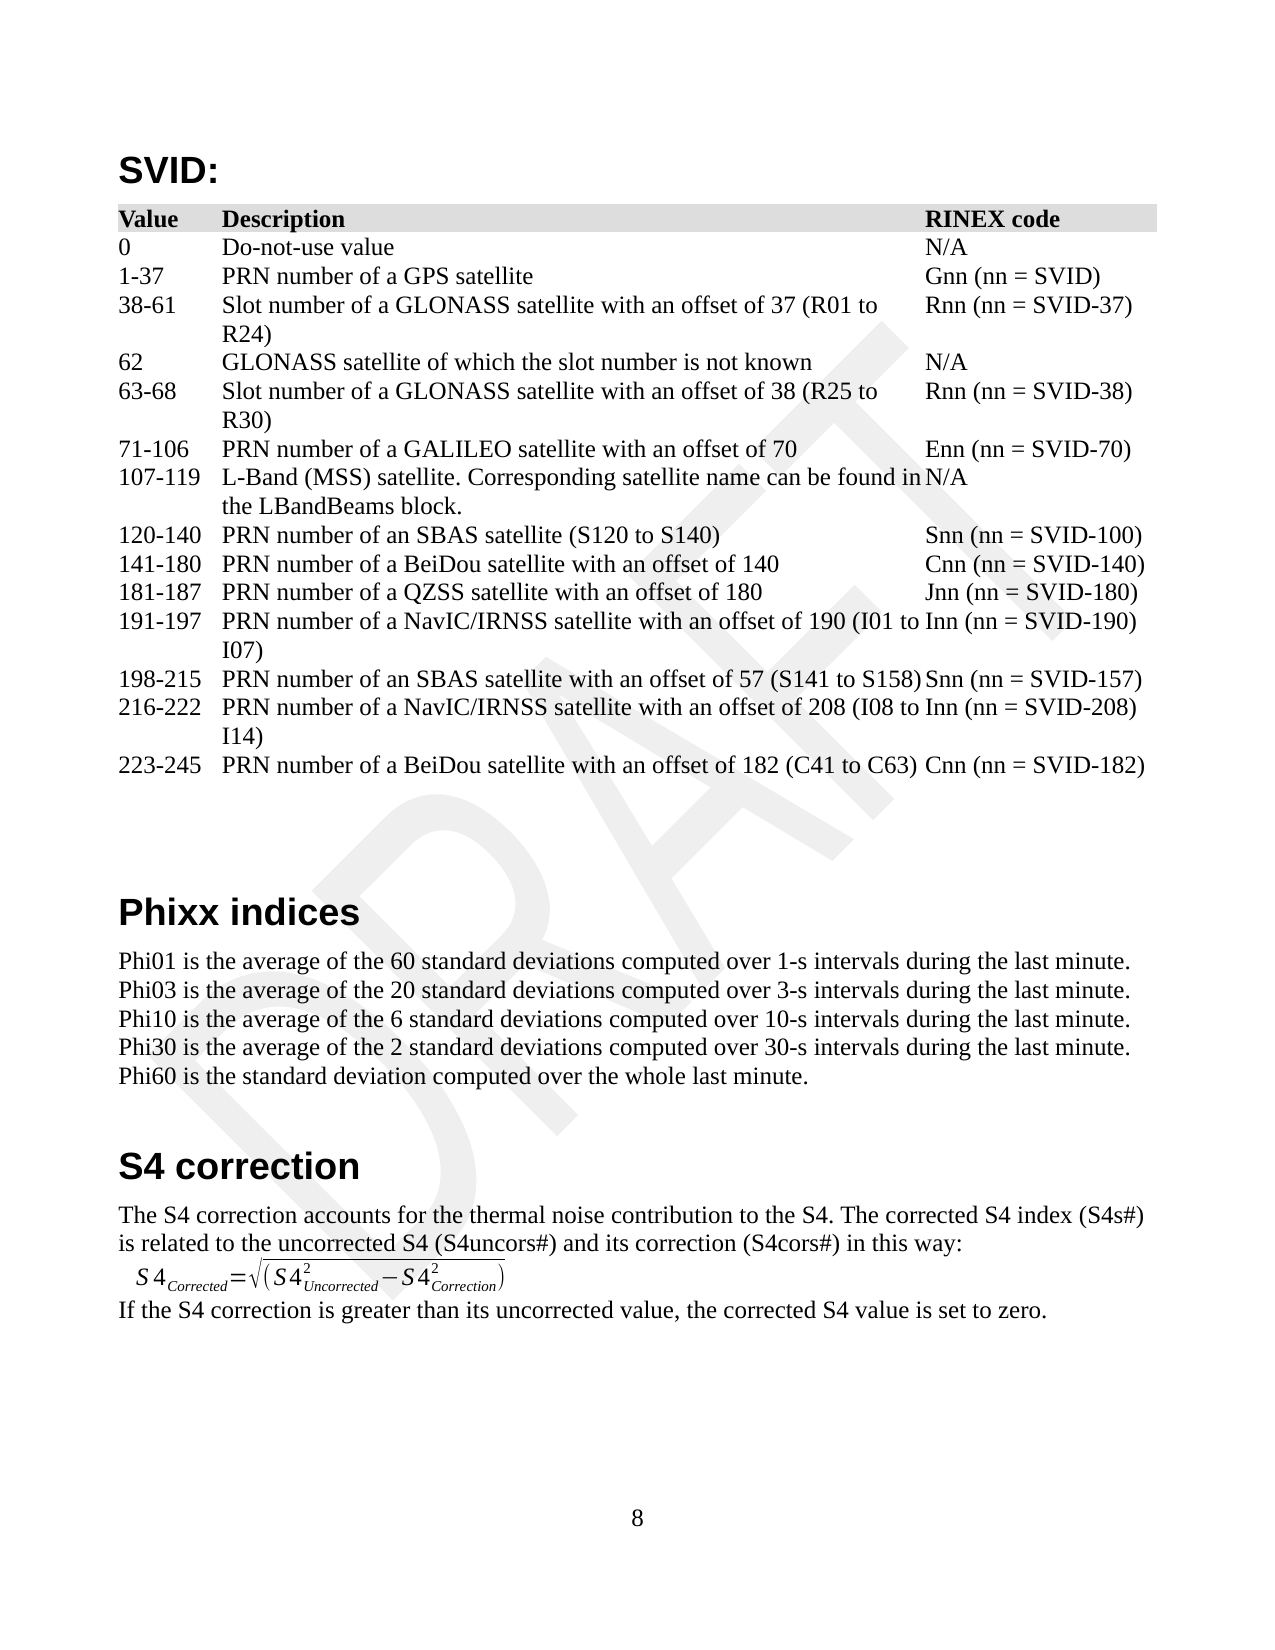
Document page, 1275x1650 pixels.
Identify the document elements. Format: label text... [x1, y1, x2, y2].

table_cell Slot number of a GLONASS satellite with an offset of 38 (R25 to R30) [856, 376, 925, 434]
table_cell Cnn (nn = SVID-140) [925, 549, 987, 577]
table_cell Do-not-use value [222, 233, 925, 261]
table_cell Cnn (nn = SVID-182) [925, 750, 1157, 779]
table_cell PRN number of a NavIC/IRNSS satellite with an offset of 190 (I01 to I07) [832, 606, 925, 664]
text Phi30 is the average of the 2 standard deviations computed over 30-s intervals during the last minute. [497, 1032, 1157, 1061]
table_cell 71-106 [118, 434, 222, 462]
text Phi01 is the average of the 60 standard deviations computed over 1-s intervals during the last minute. [411, 946, 489, 975]
subtitle Phixx indices [118, 890, 353, 934]
table_cell Enn (nn = SVID-70) [925, 434, 1157, 462]
table_cell PRN number of an SBAS satellite with an offset of 57 (S141 to S158) [560, 664, 743, 692]
table_cell PRN number of a GALILEO satellite with an offset of 70 [222, 434, 767, 462]
table_cell PRN number of a NavIC/IRNSS satellite with an offset of 208 (I08 to I14) [222, 693, 561, 750]
table_cell PRN number of a GPS satellite [222, 261, 925, 290]
table_cell L-Band (MSS) satellite. Corresponding satellite name can be found in the LBandBeams block. [222, 463, 738, 520]
table_cell PRN number of a NavIC/IRNSS satellite with an offset of 190 (I01 to I07) [703, 606, 832, 664]
text Phi03 is the average of the 20 standard deviations computed over 3-s intervals during the last minute. [631, 975, 1157, 1004]
text The S4 correction accounts for the thermal noise contribution to the S4. The corrected S4 index (S4s#) is related to the uncorrected S4 (S4uncors#) and its correction (S4cors#) in this way: [336, 1200, 434, 1250]
text Phi10 is the average of the 6 standard deviations computed over 10-s intervals during the last minute. [361, 1004, 451, 1032]
table_cell PRN number of a BeiDou satellite with an offset of 182 (C41 to C63) [847, 750, 925, 779]
table_cell 141-180 [118, 549, 222, 577]
table_cell 120-140 [118, 520, 222, 549]
table_cell Gnn (nn = SVID) [925, 261, 1157, 290]
text Phi60 is the standard deviation computed over the whole last minute. [197, 1061, 405, 1090]
table_cell PRN number of a BeiDou satellite with an offset of 140 [222, 549, 652, 577]
subtitle S4 correction [471, 1144, 1157, 1187]
table_cell PRN number of a BeiDou satellite with an offset of 182 (C41 to C63) [595, 750, 694, 779]
table_cell PRN number of a NavIC/IRNSS satellite with an offset of 190 (I01 to I07) [222, 606, 715, 664]
text Phi10 is the average of the 6 standard deviations computed over 10-s intervals during the last minute. [478, 1004, 653, 1032]
subtitle SVID: [118, 148, 1157, 191]
table_cell 216-222 [118, 693, 222, 750]
table_cell 0 [118, 233, 222, 261]
table_cell 1-37 [118, 261, 222, 290]
table_cell 62 [118, 348, 222, 376]
table_cell PRN number of a BeiDou satellite with an offset of 182 (C41 to C63) [222, 750, 578, 779]
table_cell Snn (nn = SVID-100) [975, 520, 1157, 549]
text Phi10 is the average of the 6 standard deviations computed over 10-s intervals during the last minute. [118, 1004, 197, 1032]
table_cell Jnn (nn = SVID-180) [925, 578, 1016, 606]
text Phi01 is the average of the 60 standard deviations computed over 1-s intervals during the last minute. [560, 946, 693, 975]
table_cell PRN number of an SBAS satellite with an offset of 57 (S141 to S158) [222, 664, 537, 692]
table_cell PRN number of a BeiDou satellite with an offset of 182 (C41 to C63) [705, 750, 830, 779]
table_cell PRN number of a GALILEO satellite with an offset of 70 [796, 434, 872, 462]
subtitle Phixx indices [546, 890, 669, 934]
text Phi60 is the standard deviation computed over the whole last minute. [423, 1061, 509, 1090]
text Phi30 is the average of the 2 standard deviations computed over 30-s intervals during the last minute. [395, 1032, 480, 1061]
subtitle S4 correction [118, 1144, 278, 1187]
table_cell 63-68 [118, 376, 222, 434]
table_cell GLONASS satellite of which the slot number is not known [222, 348, 853, 376]
table_cell PRN number of a NavIC/IRNSS satellite with an offset of 208 (I08 to I14) [798, 693, 925, 750]
text Phi03 is the average of the 20 standard deviations computed over 3-s intervals during the last minute. [118, 975, 242, 1004]
table_cell 107-119 [118, 463, 222, 520]
table_cell PRN number of a NavIC/IRNSS satellite with an offset of 208 (I08 to I14) [609, 693, 801, 750]
table_cell L-Band (MSS) satellite. Corresponding satellite name can be found in the LBandBeams block. [738, 463, 925, 520]
text Phi10 is the average of the 6 standard deviations computed over 10-s intervals during the last minute. [225, 1007, 344, 1032]
text Phi30 is the average of the 2 standard deviations computed over 30-s intervals during the last minute. [196, 1032, 378, 1061]
table_cell PRN number of a NavIC/IRNSS satellite with an offset of 208 (I08 to I14) [572, 704, 646, 750]
table_cell 198-215 [118, 664, 222, 692]
table_cell [882, 348, 925, 376]
table_cell PRN number of an SBAS satellite with an offset of 57 (S141 to S158) [804, 664, 925, 692]
text Phi03 is the average of the 20 standard deviations computed over 3-s intervals during the last minute. [304, 975, 423, 1004]
text Phi60 is the standard deviation computed over the whole last minute. [526, 1061, 1157, 1090]
text The S4 correction accounts for the thermal noise contribution to the S4. The corrected S4 index (S4s#) is related to the uncorrected S4 (S4uncors#) and its correction (S4cors#) in this way: [118, 1200, 348, 1257]
table_cell PRN number of an SBAS satellite (S120 to S140) [222, 520, 681, 549]
subtitle S4 correction [280, 1144, 440, 1187]
text The S4 correction accounts for the thermal noise contribution to the S4. The corrected S4 index (S4s#) is related to the uncorrected S4 (S4uncors#) and its correction (S4cors#) in this way: [438, 1200, 1157, 1257]
table_cell PRN number of an SBAS satellite (S120 to S140) [709, 520, 925, 549]
table_cell 191-197 [118, 606, 222, 664]
table_cell PRN number of a BeiDou satellite with an offset of 140 [681, 549, 925, 577]
table_cell Cnn (nn = SVID-140) [1004, 549, 1157, 577]
text If the S4 correction is greater than its uncorrected value, the corrected S4 value is set to zero. [118, 1295, 1157, 1324]
table_cell N/A [925, 348, 1157, 376]
table_cell N/A [925, 463, 1157, 520]
text Phi01 is the average of the 60 standard deviations computed over 1-s intervals during the last minute. [713, 946, 1157, 975]
text Phi10 is the average of the 6 standard deviations computed over 10-s intervals during the last minute. [655, 1004, 1157, 1032]
table_cell Snn (nn = SVID-157) [925, 664, 1157, 692]
subtitle Phixx indices [679, 890, 1157, 934]
table_cell Slot number of a GLONASS satellite with an offset of 38 (R25 to R30) [222, 376, 825, 434]
text Phi60 is the standard deviation computed over the whole last minute. [118, 1061, 181, 1090]
text Phi03 is the average of the 20 standard deviations computed over 3-s intervals during the last minute. [487, 975, 615, 1004]
text Phi01 is the average of the 60 standard deviations computed over 1-s intervals during the last minute. [118, 946, 394, 975]
table_cell 181-187 [118, 578, 222, 606]
table_cell Rnn (nn = SVID-37) [925, 290, 1157, 347]
table_cell Slot number of a GLONASS satellite with an offset of 37 (R01 to R24) [222, 290, 925, 347]
table_cell 38-61 [118, 290, 222, 347]
table_cell Inn (nn = SVID-208) [925, 693, 1157, 750]
table_cell Snn (nn = SVID-100) [925, 520, 959, 549]
table_cell Inn (nn = SVID-190) [925, 606, 1157, 664]
table_cell PRN number of a QZSS satellite with an offset of 180 [677, 578, 925, 606]
table_cell Jnn (nn = SVID-180) [1033, 578, 1157, 606]
table_cell Rnn (nn = SVID-38) [925, 376, 1157, 434]
table_cell 223-245 [118, 750, 222, 779]
subtitle Phixx indices [361, 890, 515, 934]
table_cell PRN number of a QZSS satellite with an offset of 180 [222, 578, 657, 606]
table_cell N/A [925, 233, 1157, 261]
